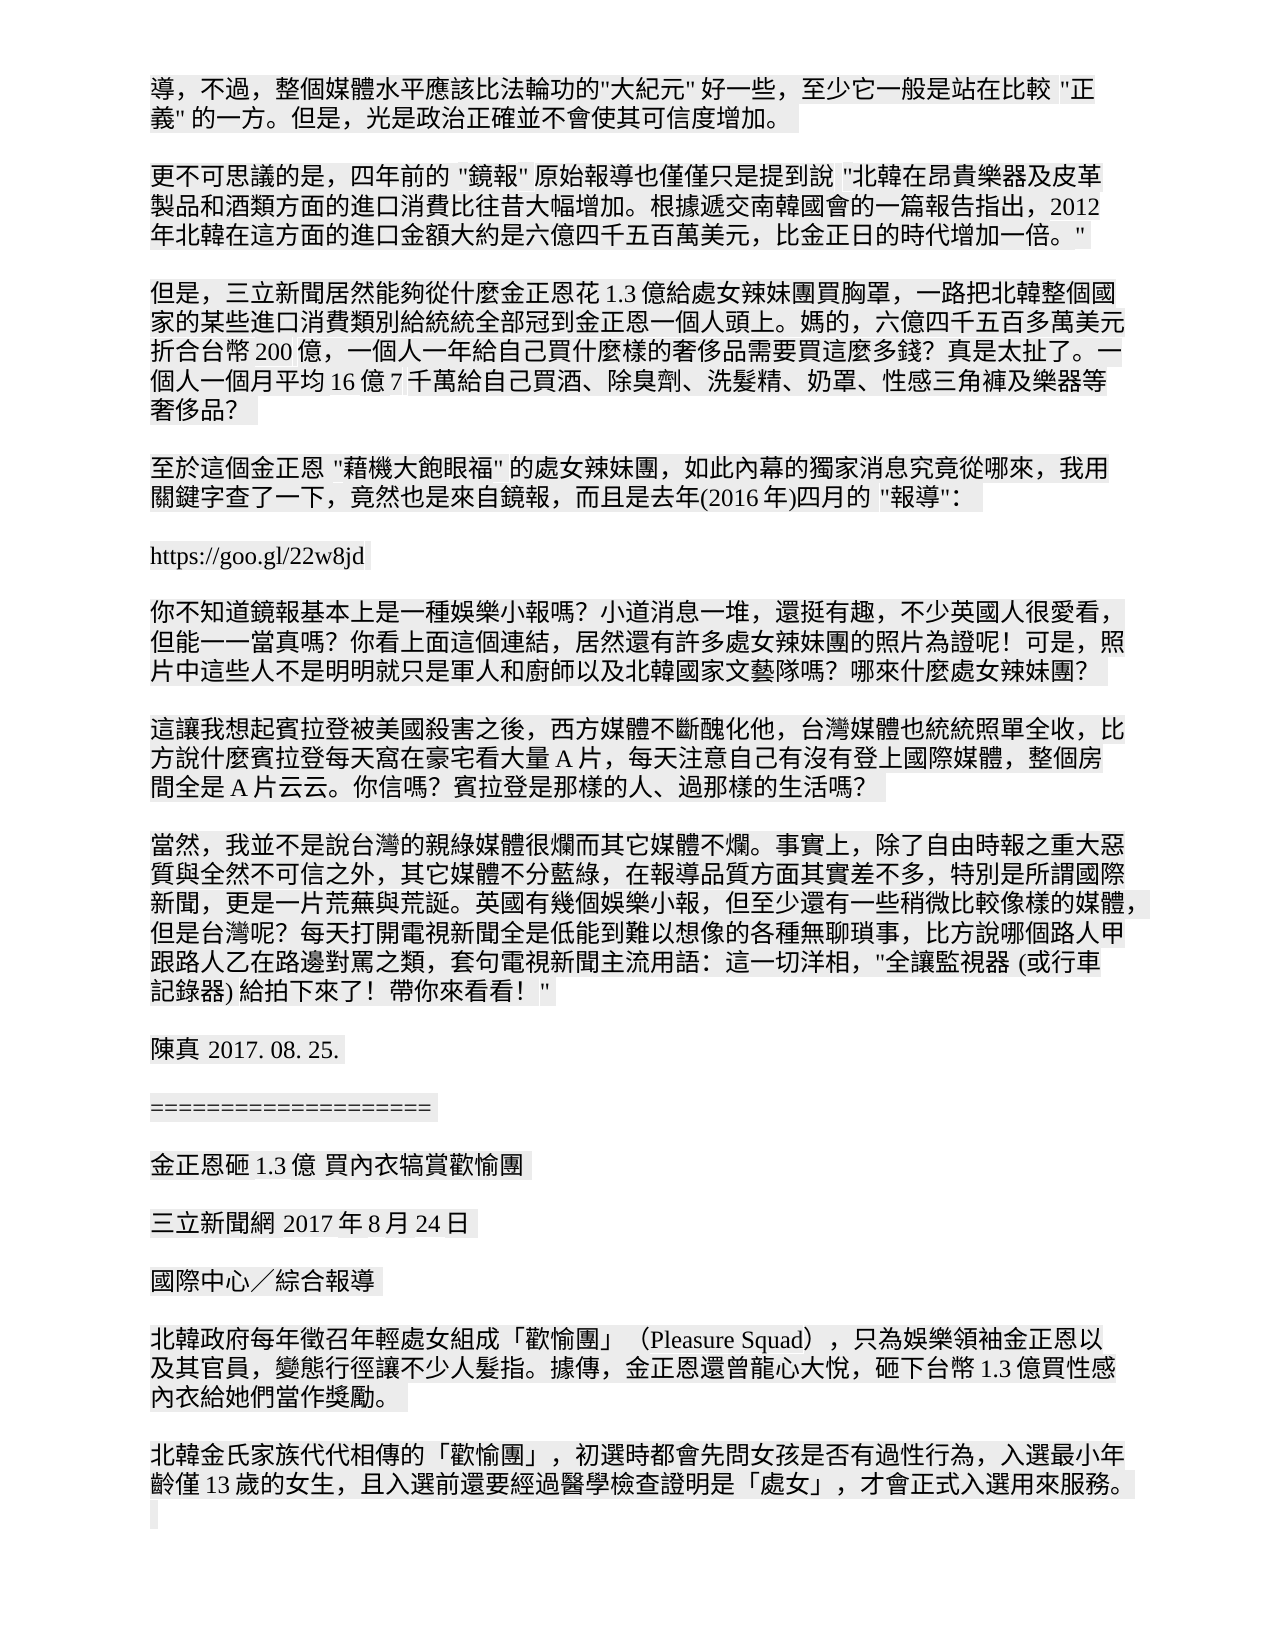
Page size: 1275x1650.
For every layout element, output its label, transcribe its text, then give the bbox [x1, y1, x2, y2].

text 請先看底下 "三立新聞" 這篇 "報導"。台灣綠色媒體主要有三，亦即所謂 "三民治"，包括電視媒體 "三" 立新聞及 "民" 視新聞，以及平面媒體 "自" 由時報。其中自然是以自由時報最為低級齷齪，每天造謠撒謊抹黑扭曲誇大渲染移花接木搞仇中，完全沒有任何可信度可言，它不是媒體，而是民進黨造謠總部。 我看了這篇三立新聞很訝異，連金正恩一年買多少胸罩三角褲，三立居然也知道。一口氣買1.3億，不就可以買好幾萬件胸罩？金正恩是準備改行賣胸罩嗎？要不然，買幾萬件給誰穿呢？然後，居然還有個什麼全是處女辣妹的 "歡愉團"，這消息是哪來的？這個團是有多少人？這麼多胸罩穿得完嗎？北韓可以製造核彈，卻沒有能力製造胸罩？金正恩是跟誰買這幾萬件胸罩？跟川普的私人俱樂部買嗎？這麼細節的事，三立居然也統統都知道？金正恩就算真的要 "藉機大飽眼福"，需要買幾萬件胸罩嗎？瞎掰也該有點分寸吧。難道以為大家腦子全進水了，隨便聽你瞎掰？ 三立報導中還說，金正恩 "每年平均" 要花180多億台幣從國外進口奢侈品？你信嗎？他跟誰買？什麼樣的奢侈品？ 三立說，"進口香水、除臭劑、化妝品與美髮產品"。北韓是怎樣？落後到連除臭劑及洗髮精也不懂得怎麼製造？北韓一年進出口貿易額也不過幾十億美元，其中平均每年有六億美元是花在金正恩給自己買這些 "奢侈品"？真是媽咧個逼，說謊也該先打草稿看看合不合理吧。 我不相信三立的 "國際新聞中心" 有這等瞎掰能力，肯定是從哪裏抄來的，或是聽 "某個網友指出" 的。幾秒鐘就被我找到來源了，原來是從英國的八卦小報 "鏡報" (The Mirror) 抄來的： https://goo.gl/WWxxZV 這是四年前的報導，三立的所謂 "國際新聞中心" 卻冷飯熱炒，居然把它當成今天的國際焦點新聞來報導。一個大型電視媒體的能力和品德，居然低劣粗糙到這種程度。 而且，你不知道英國的 "鏡報" 是什麼樣的報紙嗎？它雖然也常常有外星人登陸地球的報導，不過，整個媒體水平應該比法輪功的"大紀元" 好一些，至少它一般是站在比較 "正義" 的一方。但是，光是政治正確並不會使其可信度增加。 更不可思議的是，四年前的 "鏡報" 原始報導也僅僅只是提到說 "北韓在昂貴樂器及皮革製品和酒類方面的進口消費比往昔大幅增加。根據遞交南韓國會的一篇報告指出，2012年北韓在這方面的進口金額大約是六億四千五百萬美元，比金正日的時代增加一倍。" 但是，三立新聞居然能夠從什麼金正恩花1.3億給處女辣妹團買胸罩，一路把北韓整個國家的某些進口消費類別給統統全部冠到金正恩一個人頭上。媽的，六億四千五百多萬美元折合台幣200億，一個人一年給自己買什麼樣的奢侈品需要買這麼多錢？真是太扯了。一個人一個月平均16億7千萬給自己買酒、除臭劑、洗髮精、奶罩、性感三角褲及樂器等奢侈品？ 至於這個金正恩 "藉機大飽眼福" 的處女辣妹團，如此內幕的獨家消息究竟從哪來，我用關鍵字查了一下，竟然也是來自鏡報，而且是去年(2016年)四月的 "報導"： https://goo.gl/22w8jd 你不知道鏡報基本上是一種娛樂小報嗎？小道消息一堆，還挺有趣，不少英國人很愛看，但能一一當真嗎？你看上面這個連結，居然還有許多處女辣妹團的照片為證呢！可是，照片中這些人不是明明就只是軍人和廚師以及北韓國家文藝隊嗎？哪來什麼處女辣妹團？ 這讓我想起賓拉登被美國殺害之後，西方媒體不斷醜化他，台灣媒體也統統照單全收，比方說什麼賓拉登每天窩在豪宅看大量A片，每天注意自己有沒有登上國際媒體，整個房間全是A片云云。你信嗎？賓拉登是那樣的人、過那樣的生活嗎？ 當然，我並不是說台灣的親綠媒體很爛而其它媒體不爛。事實上，除了自由時報之重大惡質與全然不可信之外，其它媒體不分藍綠，在報導品質方面其實差不多，特別是所謂國際新聞，更是一片荒蕪與荒誕。英國有幾個娛樂小報，但至少還有一些稍微比較像樣的媒體，但是台灣呢？每天打開電視新聞全是低能到難以想像的各種無聊瑣事，比方說哪個路人甲跟路人乙在路邊對罵之類，套句電視新聞主流用語：這一切洋相，"全讓監視器 (或行車記錄器) 給拍下來了！帶你來看看！" 陳真 2017. 08. 25. ==================== 金正恩砸1.3億 買內衣犒賞歡愉團 三立新聞網 2017年8月24日 國際中心／綜合報導 北韓政府每年徵召年輕處女組成「歡愉團」（Pleasure Squad），只為娛樂領袖金正恩以及其官員，變態行徑讓不少人髮指。據傳，金正恩還曾龍心大悅，砸下台幣1.3億買性感內衣給她們當作獎勵。 北韓金氏家族代代相傳的「歡愉團」，初選時都會先問女孩是否有過性行為，入選最小年齡僅13歲的女生，且入選前還要經過醫學檢查證明是「處女」，才會正式入選用來服務。 其實在2011年，前領導人金正日去世後一度被廢除「歡愉團」，金正恩後來恢復招聘，成立1年多，他就已經撒了1.3億台幣買性感內衣犒賞成員，也藉機大飽自己眼福。 曾高喊要讓人民「有米飯可吃，有肉湯可喝」的金正恩，私生活卻是過的極度奢侈。據了解，2015他從德國一間公司進口香檳、其他高級酒品等，總共花了約新台幣2.7億元，另外還花了台幣615萬買進口香水、除臭劑、化妝品與美髮產品等。 聯合國「朝鮮人權狀況調查委員會」的報告曾指出，金正恩每年平均要花6億美元（約181億元台幣）為自己購買奢侈品，與父親金正日執政時期，每年平均花3億美元購買奢侈品時相比多了一倍。 [150, 75, 1125, 1557]
